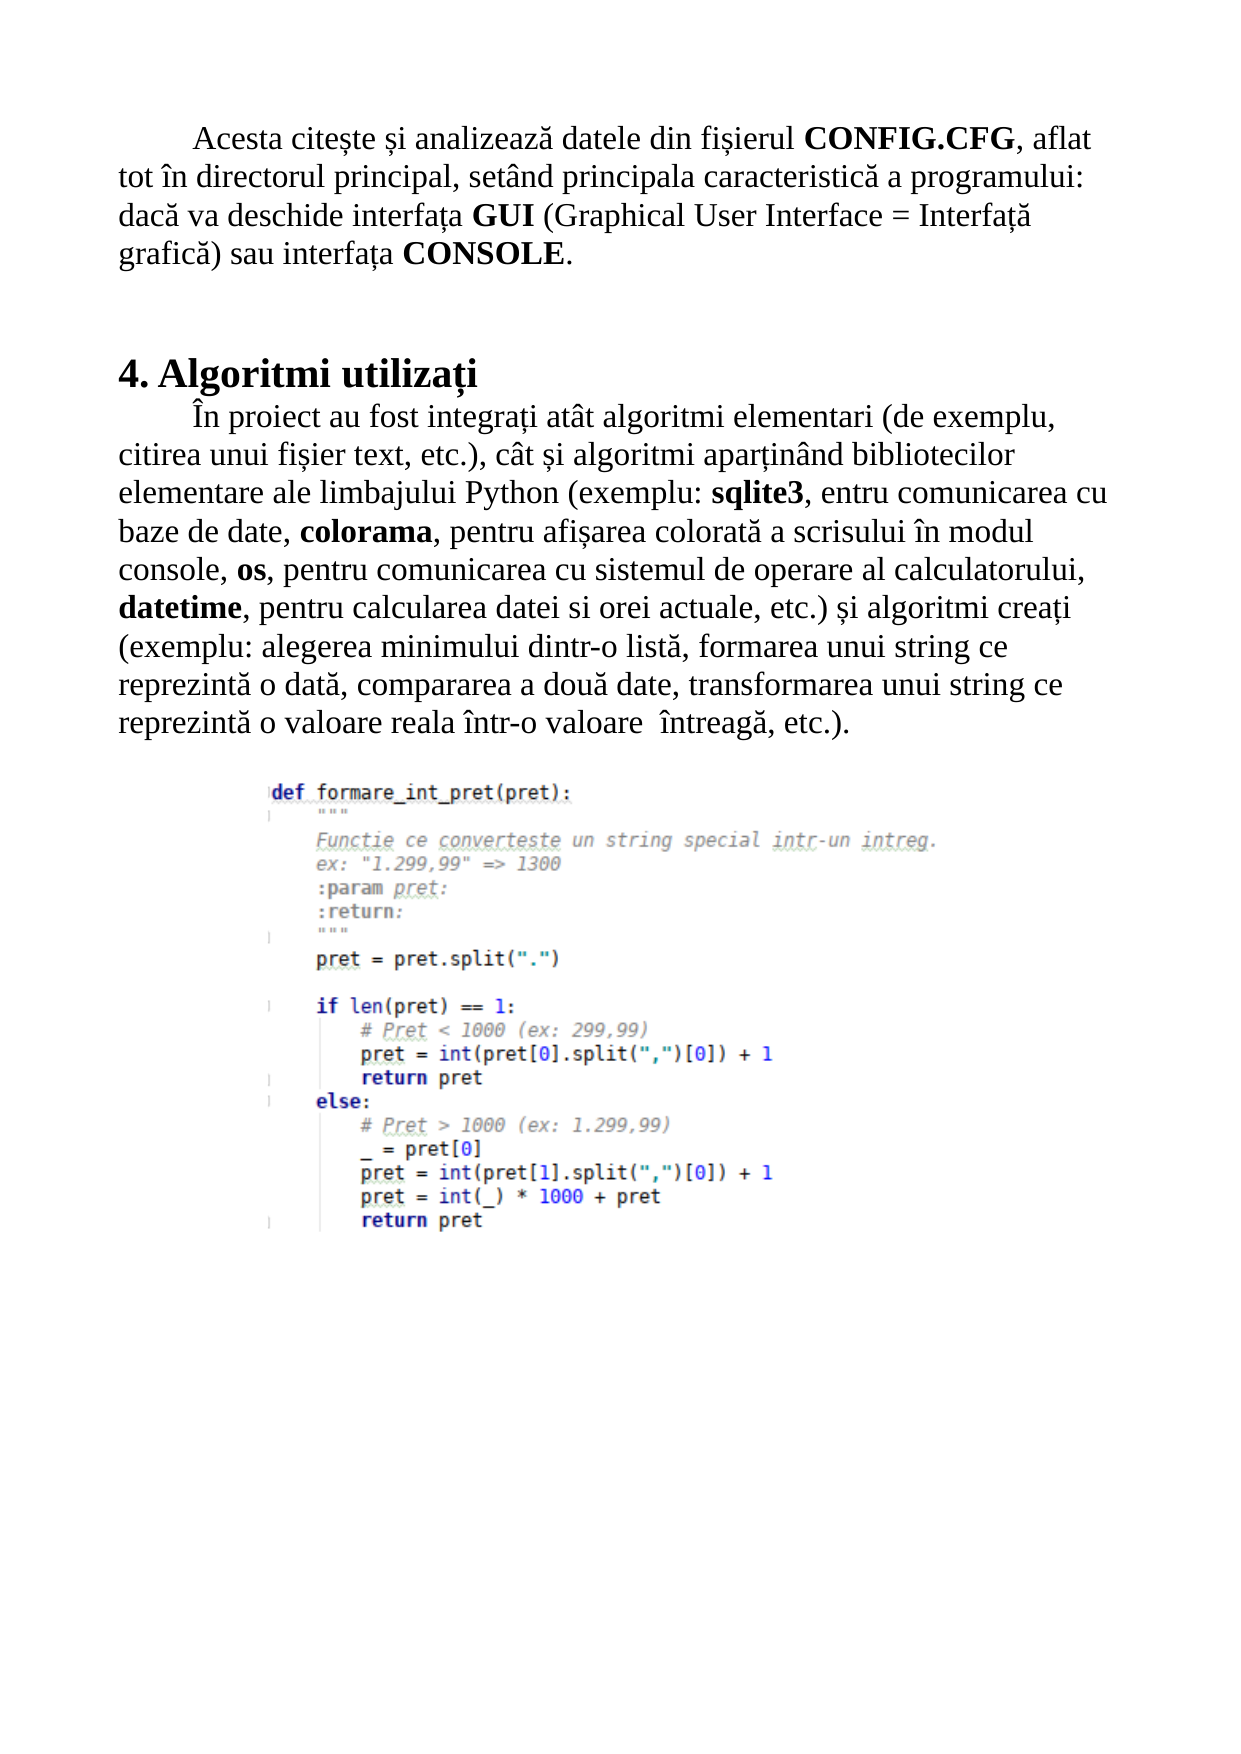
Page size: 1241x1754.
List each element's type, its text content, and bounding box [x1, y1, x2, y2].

text În proiect au fost integrați atât algoritmi elementari (de exemplu, citirea unui fișier text, etc.), cât și algoritmi aparținând bibliotecilor elementare ale limbajului Python (exemplu: sqlite3, entru comunicarea cu baze de date, colorama, pentru afișarea colorată a scrisului în modul console, os, pentru comunicarea cu sistemul de operare al calculatorului, datetime, pentru calcularea datei si orei actuale, etc.) și algoritmi creați (exemplu: alegerea minimului dintr-o listă, formarea unui string ce reprezintă o dată, compararea a două date, transformarea unui string ce reprezintă o valoare reala într-o valoare întreagă, etc.). [118, 396, 1122, 741]
text 4. Algoritmi utilizați [118, 348, 1122, 396]
text Acesta citește și analizează datele din fișierul CONFIG.CFG, aflat tot în directorul principal, setând principala caracteristică a programului: dacă va deschide interfața GUI (Graphical User Interface = Interfață grafică) sau interfața CONSOLE. [118, 118, 1122, 271]
